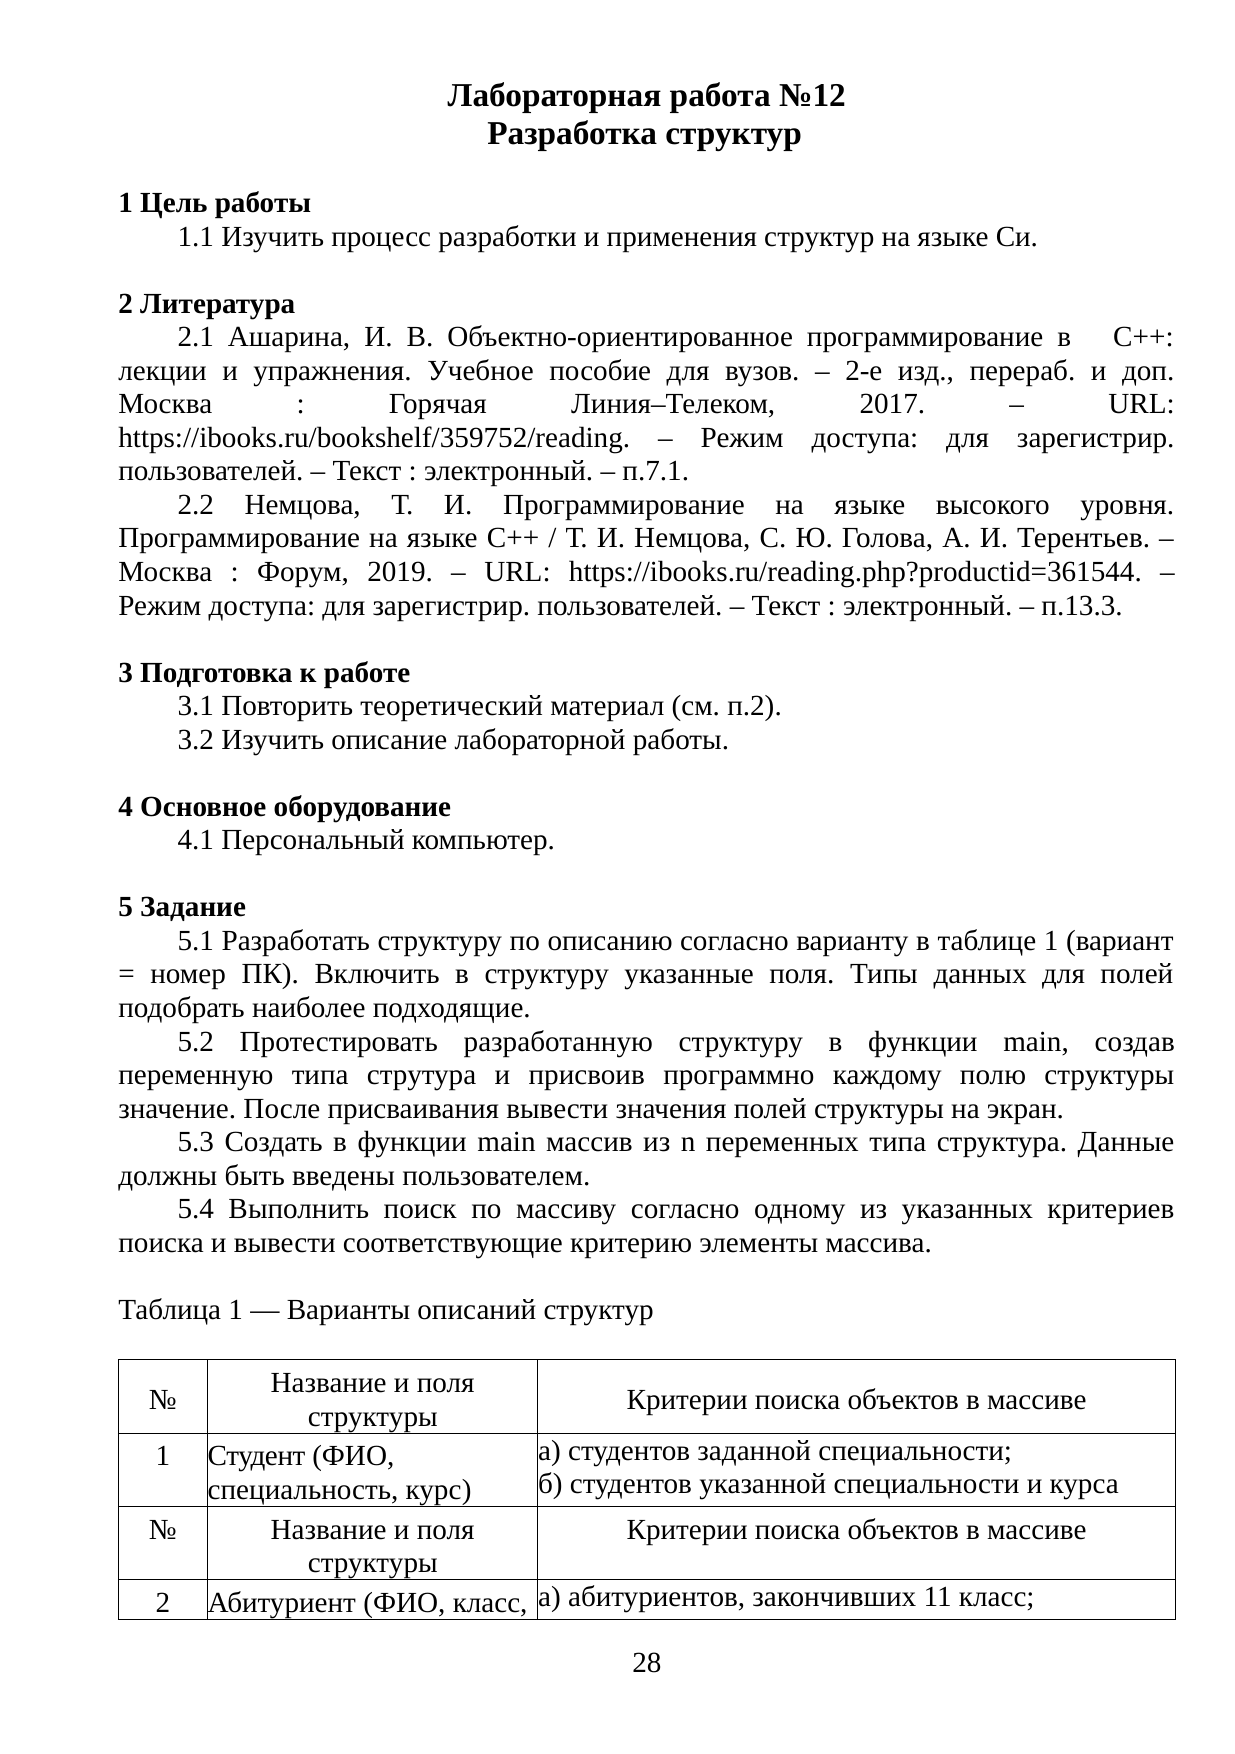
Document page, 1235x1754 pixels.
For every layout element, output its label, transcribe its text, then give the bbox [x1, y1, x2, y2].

text 5.4 Выполнить поиск по массиву согласно одному из указанных критериев поиска и вывести соответствующие критерию элементы массива. [118, 1191, 1175, 1258]
text 5.2 Протестировать разработанную структуру в функции main, создав переменную типа струтура и присвоив программно каждому полю структуры значение. После присваивания вывести значения полей структуры на экран. [118, 1024, 1175, 1124]
table_cell Название и поля структуры [208, 1507, 537, 1579]
table_header Название и поля структуры [208, 1360, 537, 1432]
text Таблица 1 — Варианты описаний структур [118, 1292, 1175, 1326]
table_cell 1 [119, 1434, 207, 1506]
text 1.1 Изучить процесс разработки и применения структур на языке Cи. [118, 219, 1175, 252]
table_cell а) абитуриентов, закончивших 11 класс; [538, 1580, 1175, 1618]
text 3.1 Повторить теоретический материал (см. п.2). [118, 688, 1175, 722]
text 5.3 Создать в функции main массив из n переменных типа структура. Данные должны быть введены пользователем. [118, 1124, 1175, 1191]
table_header № [119, 1360, 207, 1432]
text 4.1 Персональный компьютер. [118, 822, 1175, 856]
table_cell 2 [119, 1580, 207, 1618]
table_cell Абитуриент (ФИО, класс, [208, 1580, 537, 1618]
text 2.2 Немцова, Т. И. Программирование на языке высокого уровня. Программирование на языке С++ / Т. И. Немцова, С. Ю. Голова, А. И. Терентьев. – Москва : Форум, 2019. – URL: https://ibooks.ru/reading.php?productid=361544. – Режим доступа: для зарегистрир. пользователей. – Текст : электронный. – п.13.3. [118, 487, 1175, 621]
table_cell а) студентов заданной специальности; б) студентов указанной специальности и курса [538, 1434, 1175, 1506]
table_cell № [119, 1507, 207, 1579]
text 5 Задание [118, 889, 1175, 923]
text 4 Основное оборудование [118, 789, 1175, 822]
text Лабораторная работа №12 [118, 75, 1175, 113]
table_cell Студент (ФИО, специальность, курс) [208, 1434, 537, 1506]
text Разработка структур [118, 113, 1171, 152]
text 3.2 Изучить описание лабораторной работы. [118, 722, 1175, 755]
table_header Критерии поиска объектов в массиве [538, 1360, 1175, 1432]
text 2.1 Ашарина, И. В. Объектно-ориентированное программирование в С++: лекции и упражнения. Учебное пособие для вузов. – 2-е изд., перераб. и доп. Москва : Горячая Линия–Телеком, 2017. – URL: https://ibooks.ru/bookshelf/359752/reading. – Режим доступа: для зарегистрир. пользователей. – Текст : электронный. – п.7.1. [118, 319, 1175, 487]
text 1 Цель работы [118, 185, 1175, 219]
table_cell Критерии поиска объектов в массиве [538, 1507, 1175, 1579]
text 3 Подготовка к работе [118, 655, 1175, 688]
text 5.1 Разработать структуру по описанию согласно варианту в таблице 1 (вариант = номер ПК). Включить в структуру указанные поля. Типы данных для полей подобрать наиболее подходящие. [118, 923, 1175, 1024]
text 2 Литература [118, 286, 1175, 319]
